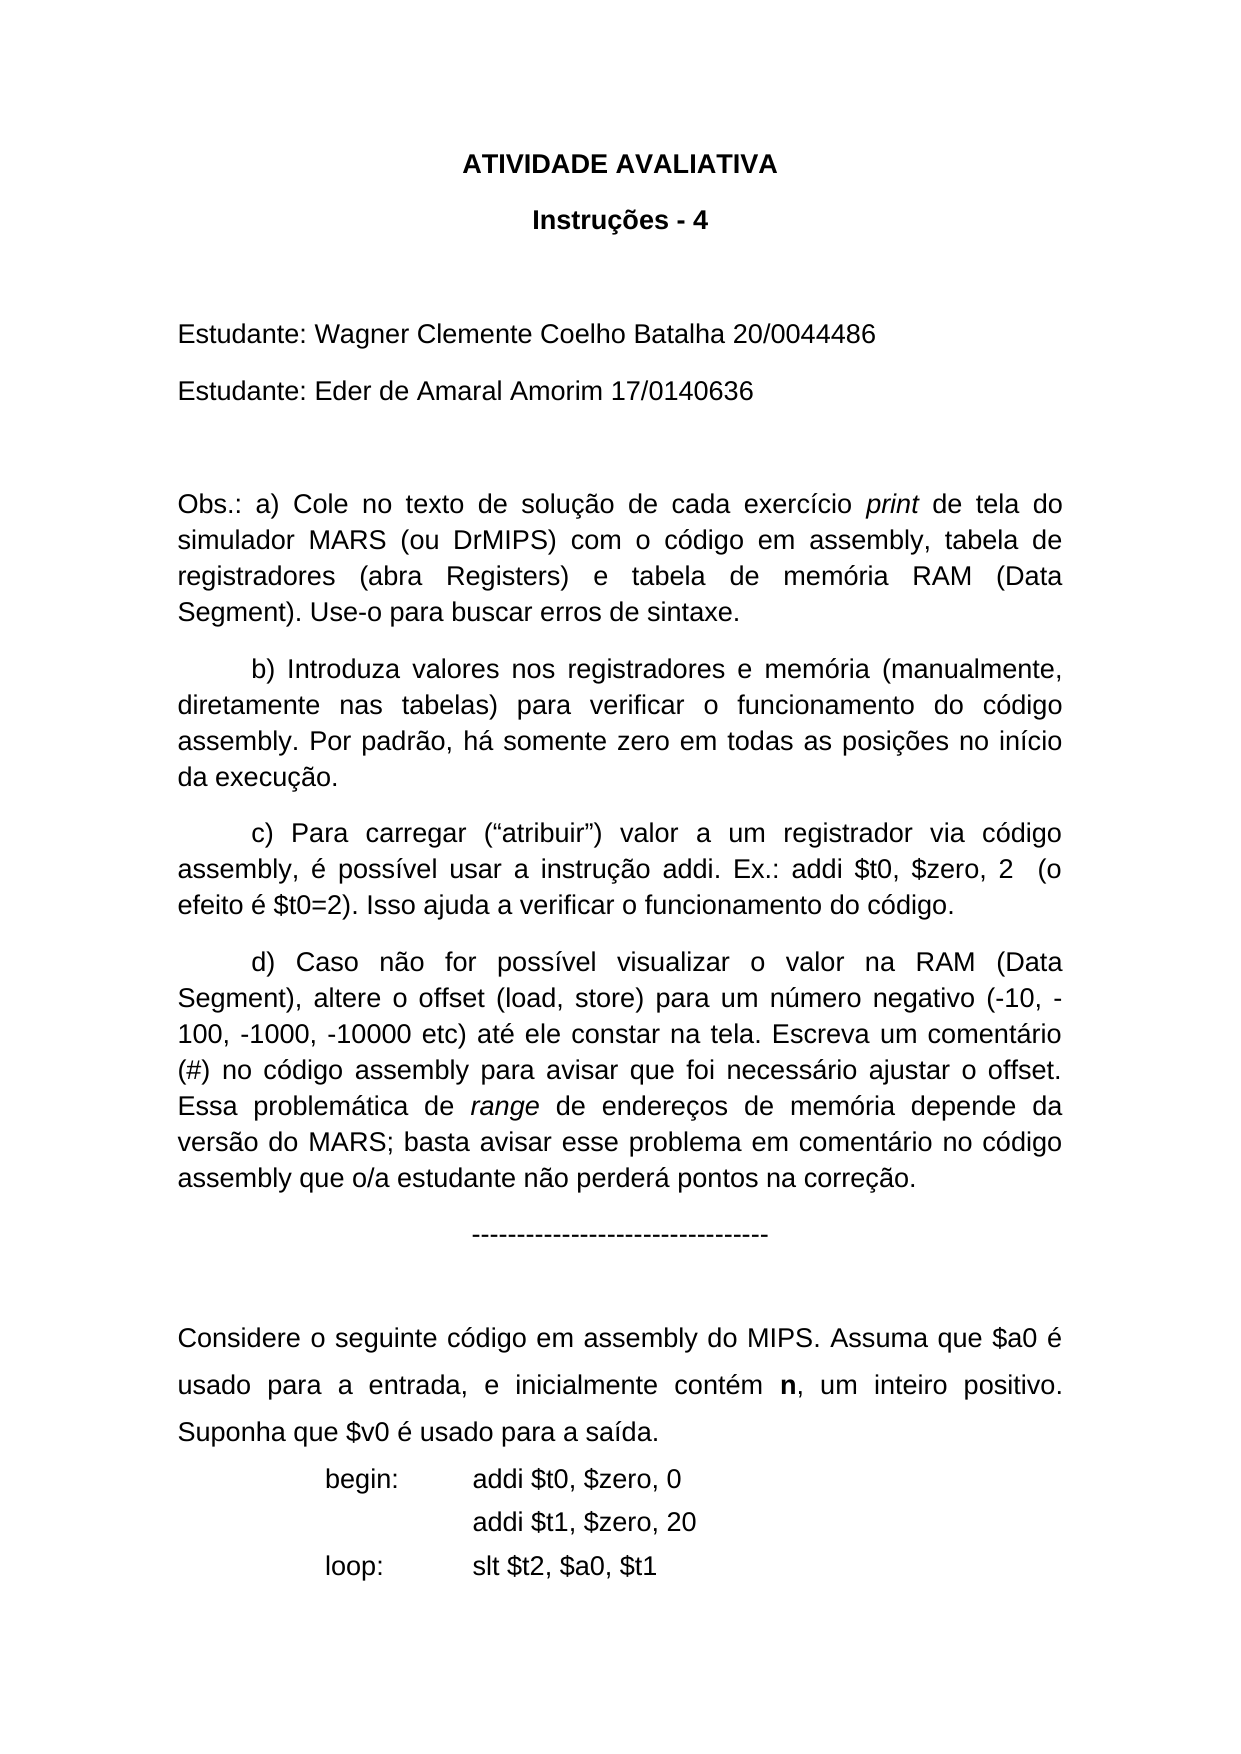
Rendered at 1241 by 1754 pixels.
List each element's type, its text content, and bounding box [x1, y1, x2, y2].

text Instruções - 4 [177, 204, 1063, 236]
text addi $t1, $zero, 20 [325, 1506, 1063, 1538]
text Considere o seguinte código em assembly do MIPS. Assuma que $a0 é usado para a entrada, e inicialmente contém n, um inteiro positivo. Suponha que $v0 é usado para a saída. [177, 1322, 1063, 1447]
text begin: addi $t0, $zero, 0 [325, 1463, 1063, 1494]
text --------------------------------- [177, 1218, 1063, 1250]
text ATIVIDADE AVALIATIVA [177, 148, 1063, 179]
text b) Introduza valores nos registradores e memória (manualmente, diretamente nas tabelas) para verificar o funcionamento do código assembly. Por padrão, há somente zero em todas as posições no início da execução. [177, 653, 1063, 792]
text Estudante: Wagner Clemente Coelho Batalha 20/0044486 [177, 318, 1063, 349]
text Obs.: a) Cole no texto de solução de cada exercício print de tela do simulador MARS (ou DrMIPS) com o código em assembly, tabela de registradores (abra Registers) e tabela de memória RAM (Data Segment). Use-o para buscar erros de sintaxe. [177, 488, 1063, 627]
text c) Para carregar (“atribuir”) valor a um registrador via código assembly, é possível usar a instrução addi. Ex.: addi $t0, $zero, 2 (o efeito é $t0=2). Isso ajuda a verificar o funcionamento do código. [177, 817, 1063, 921]
text Estudante: Eder de Amaral Amorim 17/0140636 [177, 375, 1063, 406]
text loop: slt $t2, $a0, $t1 [325, 1550, 1063, 1581]
text d) Caso não for possível visualizar o valor na RAM (Data Segment), altere o offset (load, store) para um número negativo (-10, -100, -1000, -10000 etc) até ele constar na tela. Escreva um comentário (#) no código assembly para avisar que foi necessário ajustar o offset. Essa problemática de range de endereços de memória depende da versão do MARS; basta avisar esse problema em comentário no código assembly que o/a estudante não perderá pontos na correção. [177, 946, 1063, 1193]
